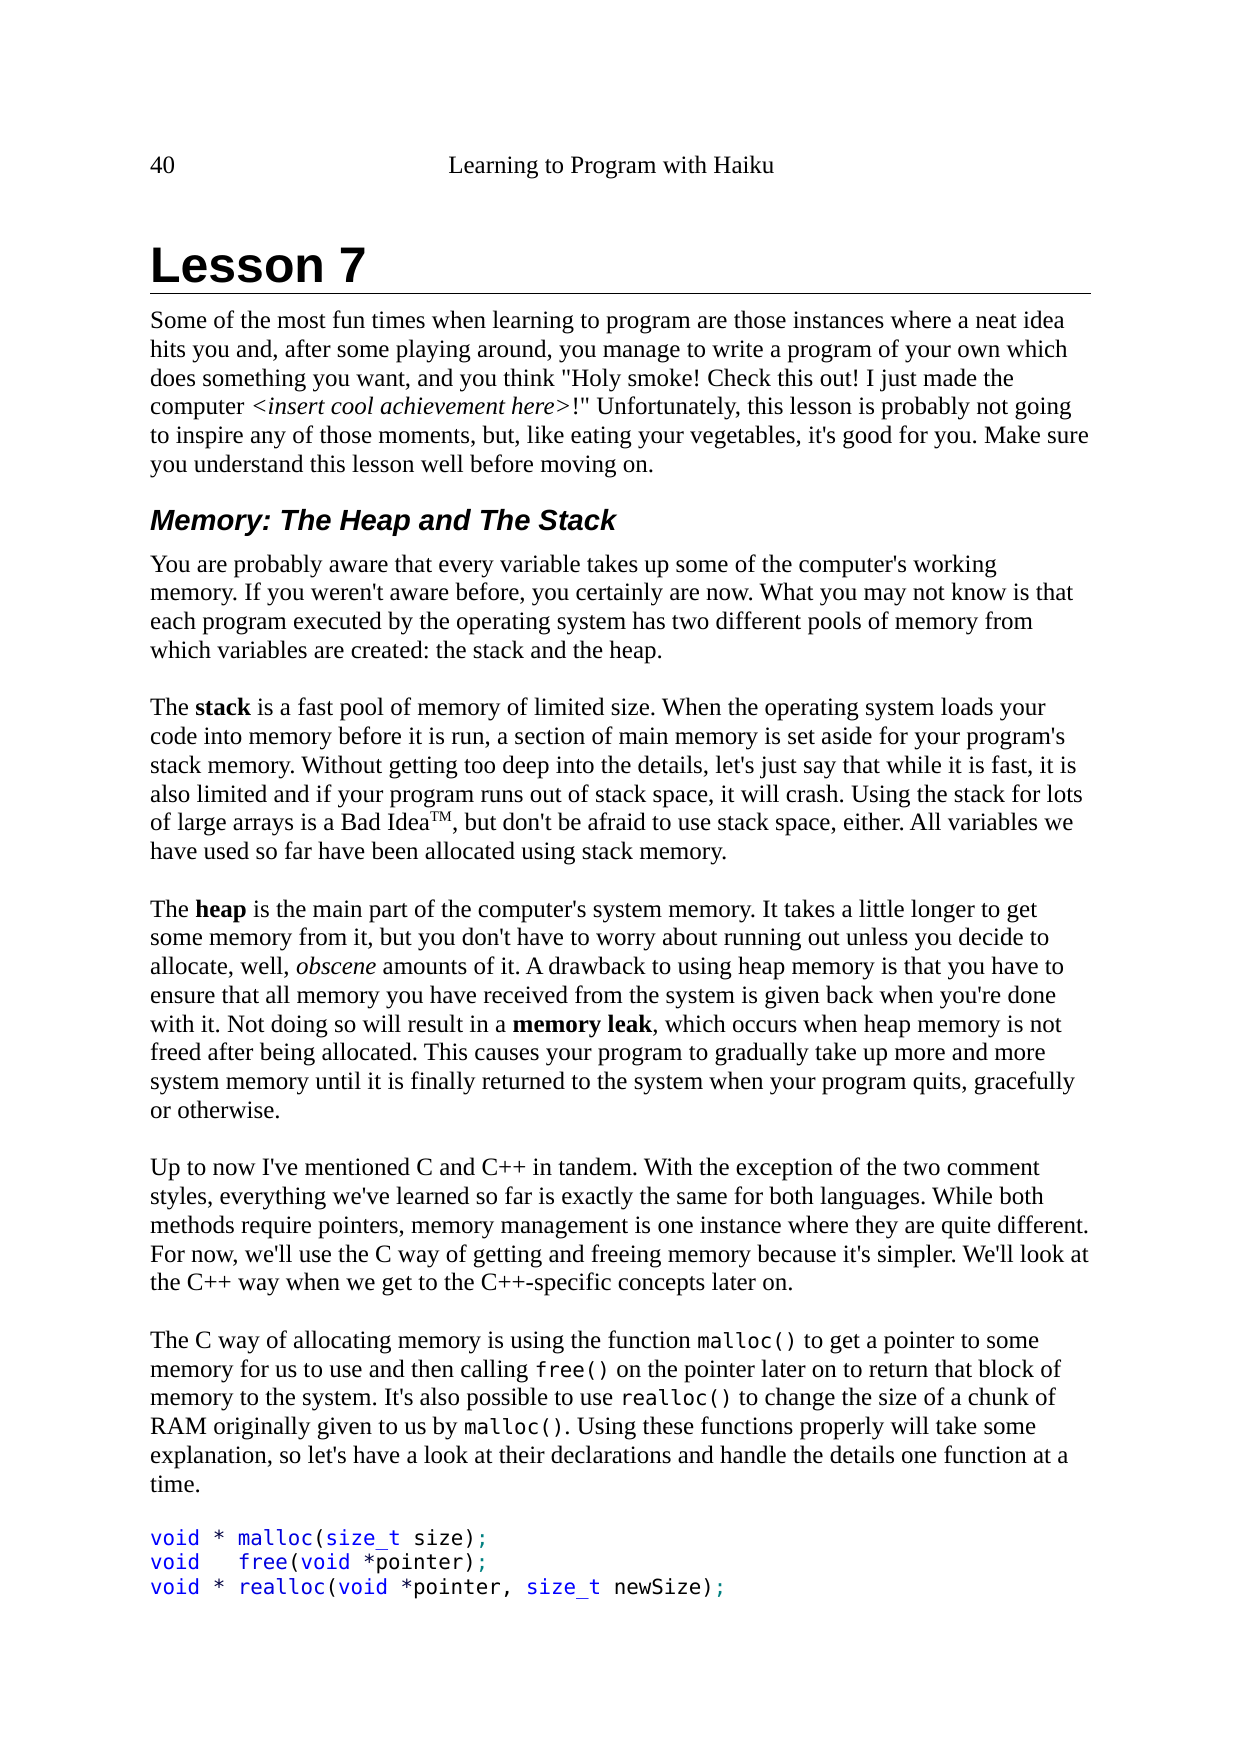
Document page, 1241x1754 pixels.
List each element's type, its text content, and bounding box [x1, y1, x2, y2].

subtitle Memory: The Heap and The Stack [150, 503, 1091, 536]
text void * realloc(void *pointer, size_t newSize); [150, 1575, 1091, 1599]
text Up to now I've mentioned C and C++ in tandem. With the exception of the two comment styles, everything we've learned so far is exactly the same for both languages. While both methods require pointers, memory management is one instance where they are quite different. For now, we'll use the C way of getting and freeing memory because it's simpler. We'll look at the C++ way when we get to the C++-specific concepts later on. [150, 1152, 1091, 1296]
text The C way of allocating memory is using the function malloc() to get a pointer to some memory for us to use and then calling free() on the pointer later on to return that block of memory to the system. It's also possible to use realloc() to change the size of a chunk of RAM originally given to us by malloc(). Using these functions properly will take some explanation, so let's have a look at their declarations and handle the details one function at a time. [150, 1325, 1091, 1497]
text void * malloc(size_t size); [150, 1526, 1091, 1550]
text You are probably aware that every variable takes up some of the computer's working memory. If you weren't aware before, you certainly are now. What you may not know is that each program executed by the operating system has two different pools of memory from which variables are created: the stack and the heap. [150, 549, 1091, 664]
text The stack is a fast pool of memory of limited size. When the operating system loads your code into memory before it is run, a section of main memory is set aside for your program's stack memory. Without getting too deep into the details, let's just say that while it is fast, it is also limited and if your program runs out of stack space, it will crash. Using the stack for lots of large arrays is a Bad IdeaTM, but don't be afraid to use stack space, either. All variables we have used so far have been allocated using stack memory. [150, 692, 1091, 865]
text Some of the most fun times when learning to program are those instances where a neat idea hits you and, after some playing around, you manage to write a program of your own which does something you want, and you think "Holy smoke! Check this out! I just made the computer <insert cool achievement here>!" Unfortunately, this lesson is probably not going to inspire any of those moments, but, like eating your vegetables, it's good for you. Make sure you understand this lesson well before moving on. [150, 305, 1091, 478]
text The heap is the main part of the computer's system memory. It takes a little longer to get some memory from it, but you don't have to worry about running out unless you decide to allocate, well, obscene amounts of it. A drawback to using heap memory is that you have to ensure that all memory you have received from the system is given back when you're done with it. Not doing so will result in a memory leak, which occurs when heap memory is not freed after being allocated. This causes your program to gradually take up more and more system memory until it is finally returned to the system when your program quits, gracefully or otherwise. [150, 894, 1091, 1124]
text void free(void *pointer); [150, 1550, 1091, 1575]
subtitle Lesson 7 [150, 235, 1091, 293]
